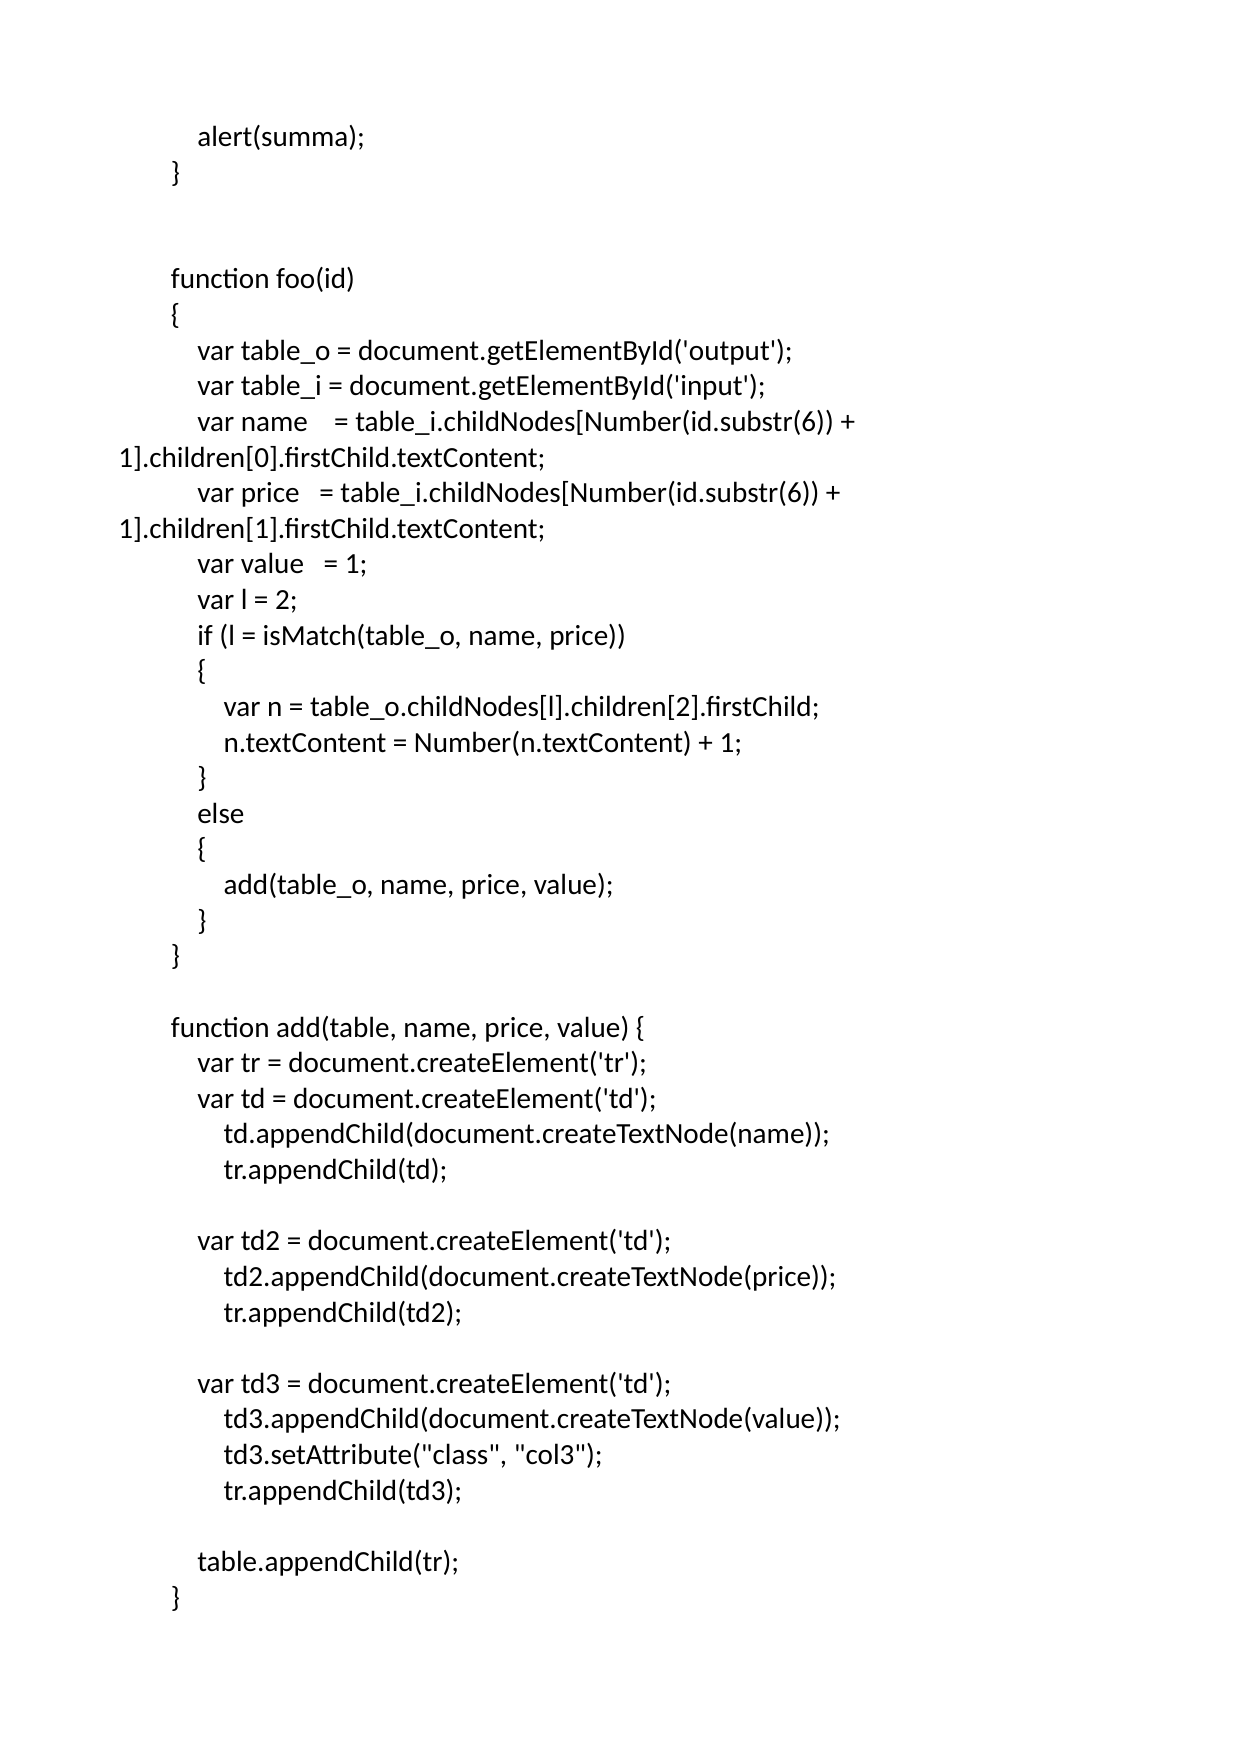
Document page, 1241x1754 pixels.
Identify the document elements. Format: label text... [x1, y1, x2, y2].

text alert(summa); [118, 118, 1122, 154]
text td3.appendChild(document.createTextNode(value)); [118, 1401, 1122, 1436]
text { [118, 652, 1122, 688]
text var table_o = document.getElementById('output'); [118, 332, 1122, 367]
text function add(table, name, price, value) { [118, 1009, 1122, 1044]
text table.appendChild(tr); [118, 1543, 1122, 1579]
text var td2 = document.createElement('td'); [118, 1222, 1122, 1258]
text td3.setAttribute("class", "col3"); [118, 1436, 1122, 1472]
text } [118, 1579, 1122, 1614]
text } [118, 759, 1122, 795]
text var value = 1; [118, 546, 1122, 581]
text } [118, 902, 1122, 937]
text var price = table_i.childNodes[Number(id.substr(6)) + 1].children[1].firstChild.textContent; [118, 474, 1122, 546]
text if (l = isMatch(table_o, name, price)) [118, 617, 1122, 652]
text function foo(id) [118, 261, 1122, 296]
text } [118, 154, 1122, 189]
text var n = table_o.childNodes[l].children[2].firstChild; [118, 688, 1122, 724]
text tr.appendChild(td3); [118, 1472, 1122, 1507]
text } [118, 937, 1122, 973]
text td2.appendChild(document.createTextNode(price)); [118, 1258, 1122, 1294]
text tr.appendChild(td2); [118, 1294, 1122, 1329]
text var l = 2; [118, 581, 1122, 617]
text { [118, 296, 1122, 332]
text var name = table_i.childNodes[Number(id.substr(6)) + 1].children[0].firstChild.textContent; [118, 403, 1122, 474]
text var td3 = document.createElement('td'); [118, 1365, 1122, 1401]
text { [118, 831, 1122, 866]
text var td = document.createElement('td'); [118, 1080, 1122, 1116]
text td.appendChild(document.createTextNode(name)); [118, 1116, 1122, 1151]
text var tr = document.createElement('tr'); [118, 1044, 1122, 1080]
text add(table_o, name, price, value); [118, 866, 1122, 902]
text else [118, 795, 1122, 831]
text n.textContent = Number(n.textContent) + 1; [118, 724, 1122, 759]
text var table_i = document.getElementById('input'); [118, 367, 1122, 403]
text tr.appendChild(td); [118, 1151, 1122, 1187]
